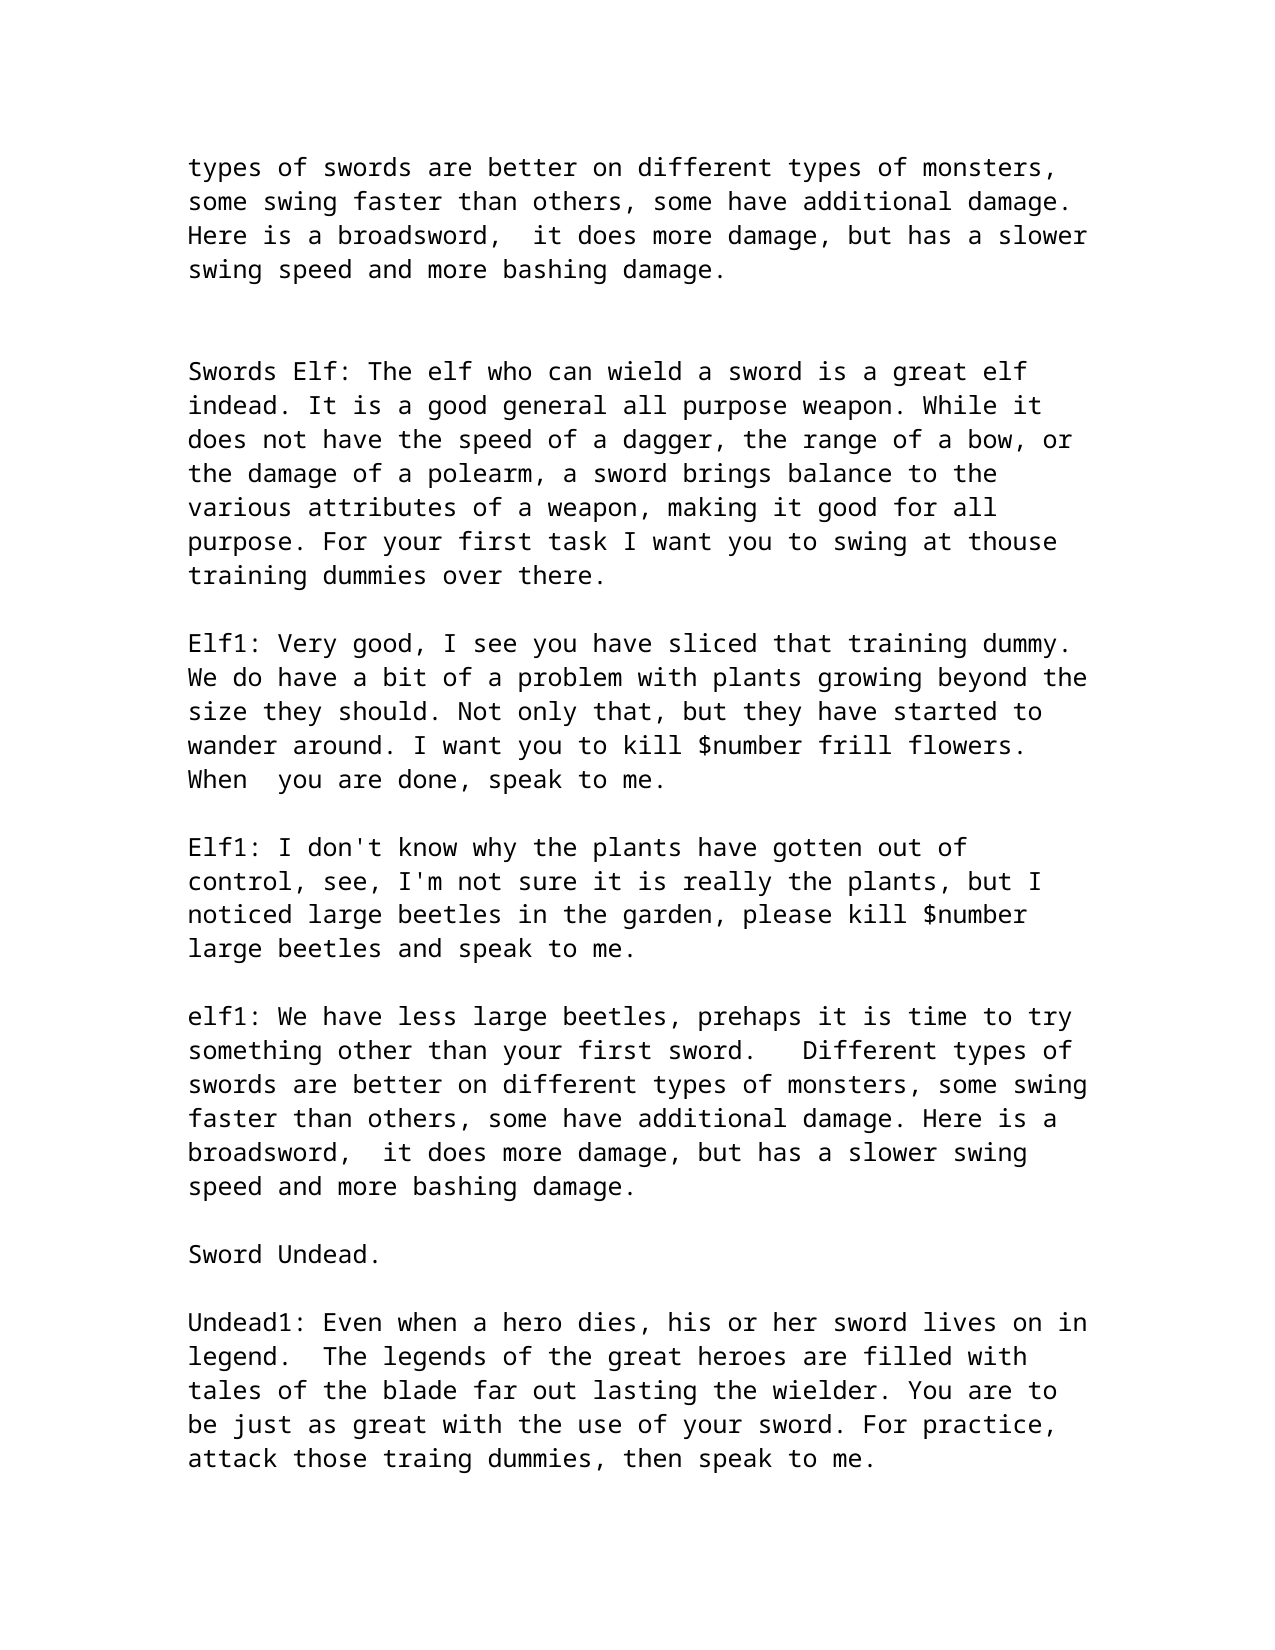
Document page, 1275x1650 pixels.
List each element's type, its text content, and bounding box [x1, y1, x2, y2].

text Sword Undead. [187, 1237, 1087, 1271]
text types of swords are better on different types of monsters, some swing faster than others, some have additional damage. Here is a broadsword, it does more damage, but has a slower swing speed and more bashing damage. [187, 150, 1087, 286]
text Elf1: Very good, I see you have sliced that training dummy. We do have a bit of a problem with plants growing beyond the size they should. Not only that, but they have started to wander around. I want you to kill $number frill flowers. When you are done, speak to me. [187, 625, 1087, 795]
text Elf1: I don't know why the plants have gotten out of control, see, I'm not sure it is really the plants, but I noticed large beetles in the garden, please kill $number large beetles and speak to me. [187, 829, 1087, 965]
text Swords Elf: The elf who can wield a sword is a great elf indead. It is a good general all purpose weapon. While it does not have the speed of a dagger, the range of a bow, or the damage of a polearm, a sword brings balance to the various attributes of a weapon, making it good for all purpose. For your first task I want you to swing at thouse training dummies over there. [187, 354, 1087, 591]
text Undead1: Even when a hero dies, his or her sword lives on in legend. The legends of the great heroes are filled with tales of the blade far out lasting the wielder. You are to be just as great with the use of your sword. For practice, attack those traing dummies, then speak to me. [187, 1304, 1087, 1474]
text elf1: We have less large beetles, prehaps it is time to try something other than your first sword. Different types of swords are better on different types of monsters, some swing faster than others, some have additional damage. Here is a broadsword, it does more damage, but has a slower swing speed and more bashing damage. [187, 999, 1087, 1203]
